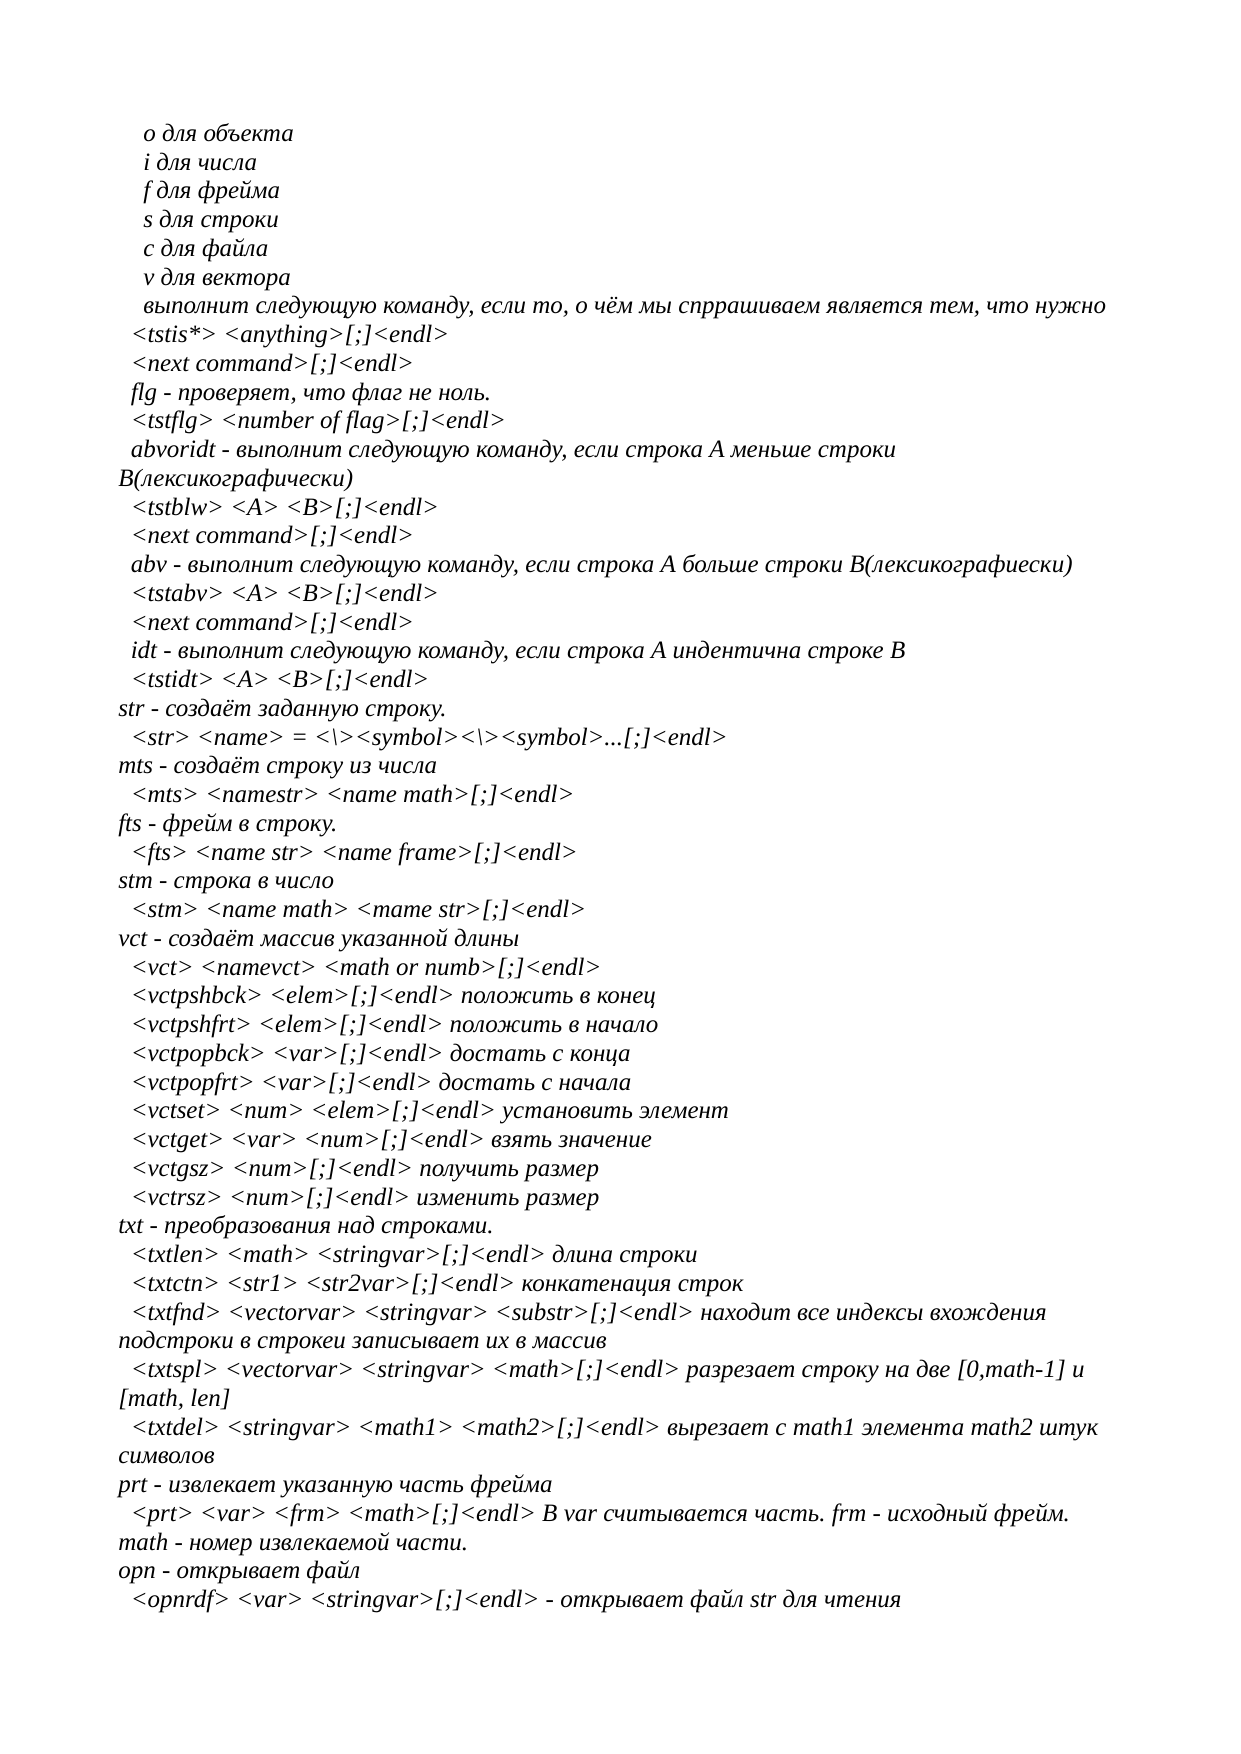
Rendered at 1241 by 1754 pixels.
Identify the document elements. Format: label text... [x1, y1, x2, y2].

text <next command>[;]<endl> [118, 607, 1122, 636]
text f для фрейма [118, 176, 1122, 204]
text abv - выполнит следующую команду, если строка А больше строки В(лексикографиески) [118, 549, 1122, 578]
text fts - фрейм в строку. [118, 808, 1122, 837]
text <vctpshbck> <elem>[;]<endl> положить в конец [118, 981, 1122, 1009]
text <vctpopfrt> <var>[;]<endl> достать с начала [118, 1067, 1122, 1096]
text stm - строка в число [118, 866, 1122, 894]
text <tstidt> <A> <B>[;]<endl> [118, 664, 1122, 693]
text s для строки [118, 204, 1122, 233]
text <str> <name> = <\><symbol><\><symbol>...[;]<endl> [118, 722, 1122, 751]
text <prt> <var> <frm> <math>[;]<endl> В var считывается часть. frm - исходный фрейм. math - номер извлекаемой части. [118, 1498, 1122, 1556]
text <stm> <name math> <mame str>[;]<endl> [118, 894, 1122, 923]
text txt - преобразования над строками. [118, 1211, 1122, 1239]
text <vctpopbck> <var>[;]<endl> достать с конца [118, 1038, 1122, 1067]
text <vctgsz> <num>[;]<endl> получить размер [118, 1153, 1122, 1182]
text i для числа [118, 147, 1122, 176]
text <fts> <name str> <name frame>[;]<endl> [118, 837, 1122, 866]
text abvoridt - выполнит следующую команду, если строка А меньше строки В(лексикографически) [118, 434, 1122, 492]
text <vct> <namevct> <math or numb>[;]<endl> [118, 952, 1122, 981]
text <next command>[;]<endl> [118, 348, 1122, 377]
text mts - создаёт строку из числа [118, 751, 1122, 779]
text <tstflg> <number of flag>[;]<endl> [118, 406, 1122, 434]
text str - создаёт заданную строку. [118, 693, 1122, 722]
text <next command>[;]<endl> [118, 521, 1122, 549]
text <txtfnd> <vectorvar> <stringvar> <substr>[;]<endl> находит все индексы вхождения подстроки в строкеи записывает их в массив [118, 1297, 1122, 1354]
text <vctset> <num> <elem>[;]<endl> установить элемент [118, 1096, 1122, 1124]
text <txtctn> <str1> <str2var>[;]<endl> конкатенация строк [118, 1268, 1122, 1297]
text opn - открывает файл [118, 1556, 1122, 1584]
text <mts> <namestr> <name math>[;]<endl> [118, 779, 1122, 808]
text <opnrdf> <var> <stringvar>[;]<endl> - открывает файл str для чтения [118, 1584, 1122, 1613]
text <txtlen> <math> <stringvar>[;]<endl> длина строки [118, 1239, 1122, 1268]
text с для файла [118, 233, 1122, 262]
text <vctrsz> <num>[;]<endl> изменить размер [118, 1182, 1122, 1211]
text <vctget> <var> <num>[;]<endl> взять значение [118, 1124, 1122, 1153]
text o для объекта [118, 118, 1122, 147]
text выполнит следующую команду, если то, о чём мы спррашиваем является тем, что нужно [118, 291, 1122, 319]
text <tstis*> <anything>[;]<endl> [118, 319, 1122, 348]
text <tstblw> <A> <B>[;]<endl> [118, 492, 1122, 521]
text idt - выполнит следующую команду, если строка А индентична строке В [118, 636, 1122, 664]
text flg - проверяет, что флаг не ноль. [118, 377, 1122, 406]
text <vctpshfrt> <elem>[;]<endl> положить в начало [118, 1009, 1122, 1038]
text <txtspl> <vectorvar> <stringvar> <math>[;]<endl> разрезает строку на две [0,math-1] и [math, len] [118, 1354, 1122, 1412]
text prt - извлекает указанную часть фрейма [118, 1469, 1122, 1498]
text <txtdel> <stringvar> <math1> <math2>[;]<endl> вырезает с math1 элемента math2 штук символов [118, 1412, 1122, 1469]
text v для вектора [118, 262, 1122, 291]
text <tstabv> <A> <B>[;]<endl> [118, 578, 1122, 607]
text vct - создаёт массив указанной длины [118, 923, 1122, 952]
